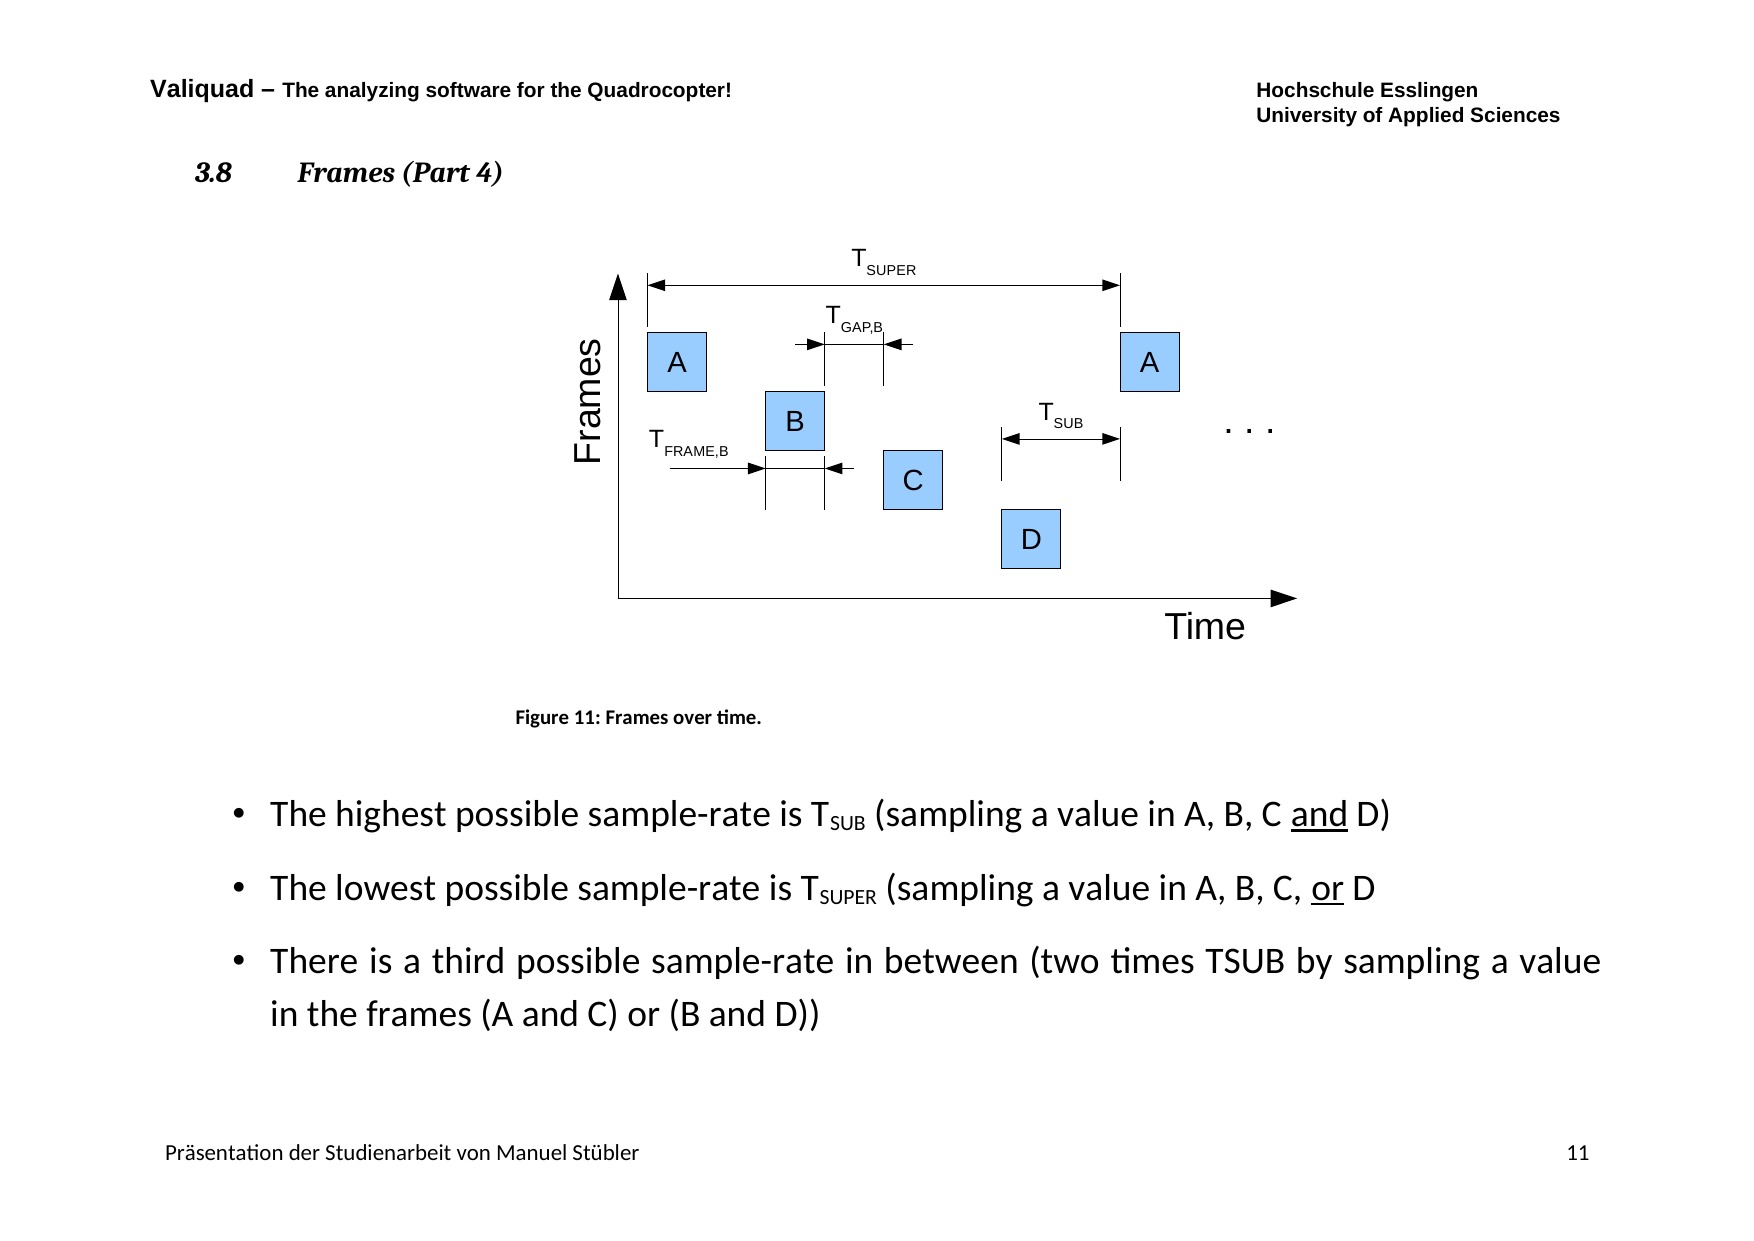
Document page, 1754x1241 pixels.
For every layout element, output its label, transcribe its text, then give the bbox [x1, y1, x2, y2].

subtitle Frames (Part 4) [195, 156, 1604, 189]
list The highest possible sample-rate is TSUB (sampling a value in A, B, C and D) [232, 790, 1604, 836]
list The lowest possible sample-rate is TSUPER (sampling a value in A, B, C, or D [232, 864, 1604, 909]
text Figure 11: Frames over time. [515, 201, 1347, 730]
list There is a third possible sample-rate in between (two times TSUB by sampling a value in the frames (A and C) or (B and D)) [232, 937, 1604, 1036]
